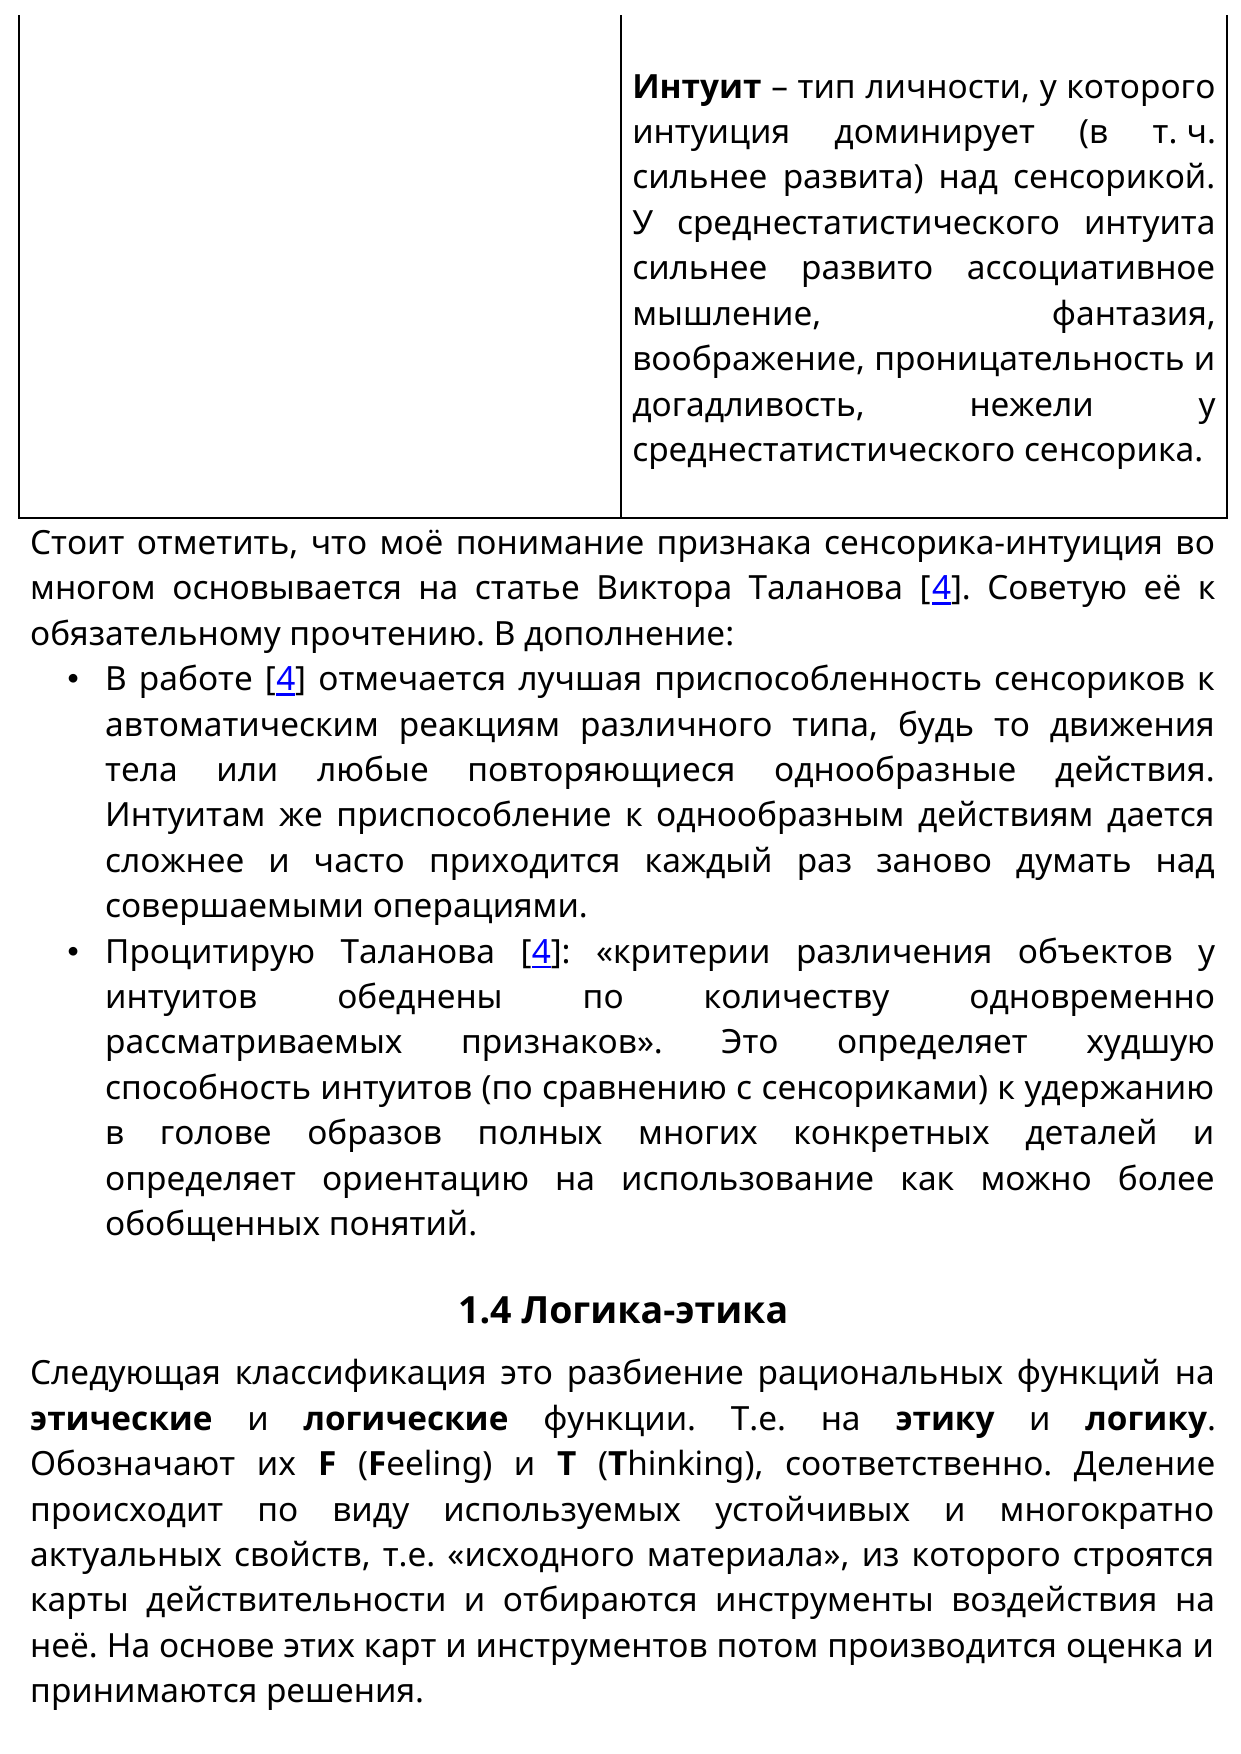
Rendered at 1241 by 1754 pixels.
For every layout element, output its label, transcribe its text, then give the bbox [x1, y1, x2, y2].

table_cell Интуит – тип личности, у которого интуиция доминирует (в т. ч. сильнее развита) над сенсорикой. У среднестатистического интуита сильнее развито ассоциативное мышление, фантазия, воображение, проницательность и догадливость, нежели у среднестатистического сенсорика. [622, 15, 1226, 517]
table_cell Стоит отметить, что моё понимание признака сенсорика-интуиция во многом основывается на статье Виктора Таланова [4]. Советую её к обязательному прочтению. В дополнение: В работе [4] отмечается лучшая приспособленность сенсориков к автоматическим реакциям различного типа, будь то движения тела или любые повторяющиеся однообразные действия. Интуитам же приспособление к однообразным действиям дается сложнее и часто приходится каждый раз заново думать над совершаемыми операциями. Процитирую Таланова [4]: «критерии различения объектов у интуитов обеднены по количеству одновременно рассматриваемых признаков». Это определяет худшую способность интуитов (по сравнению с сенсориками) к удержанию в голове образов полных многих конкретных деталей и определяет ориентацию на использование как можно более обобщенных понятий. 1.4 Логика-этика Следующая классификация это разбиение рациональных функций на этические и логические функции. Т.е. на этику и логику. Обозначают их F (Feeling) и T (Thinking), соответственно. Деление происходит по виду используемых устойчивых и многократно актуальных свойств, т.е. «исходного материала», из которого строятся карты действительности и отбираются инструменты воздействия на неё. На основе этих карт и инструментов потом производится оценка и принимаются решения. [19, 519, 1227, 1712]
table_cell [20, 15, 620, 517]
